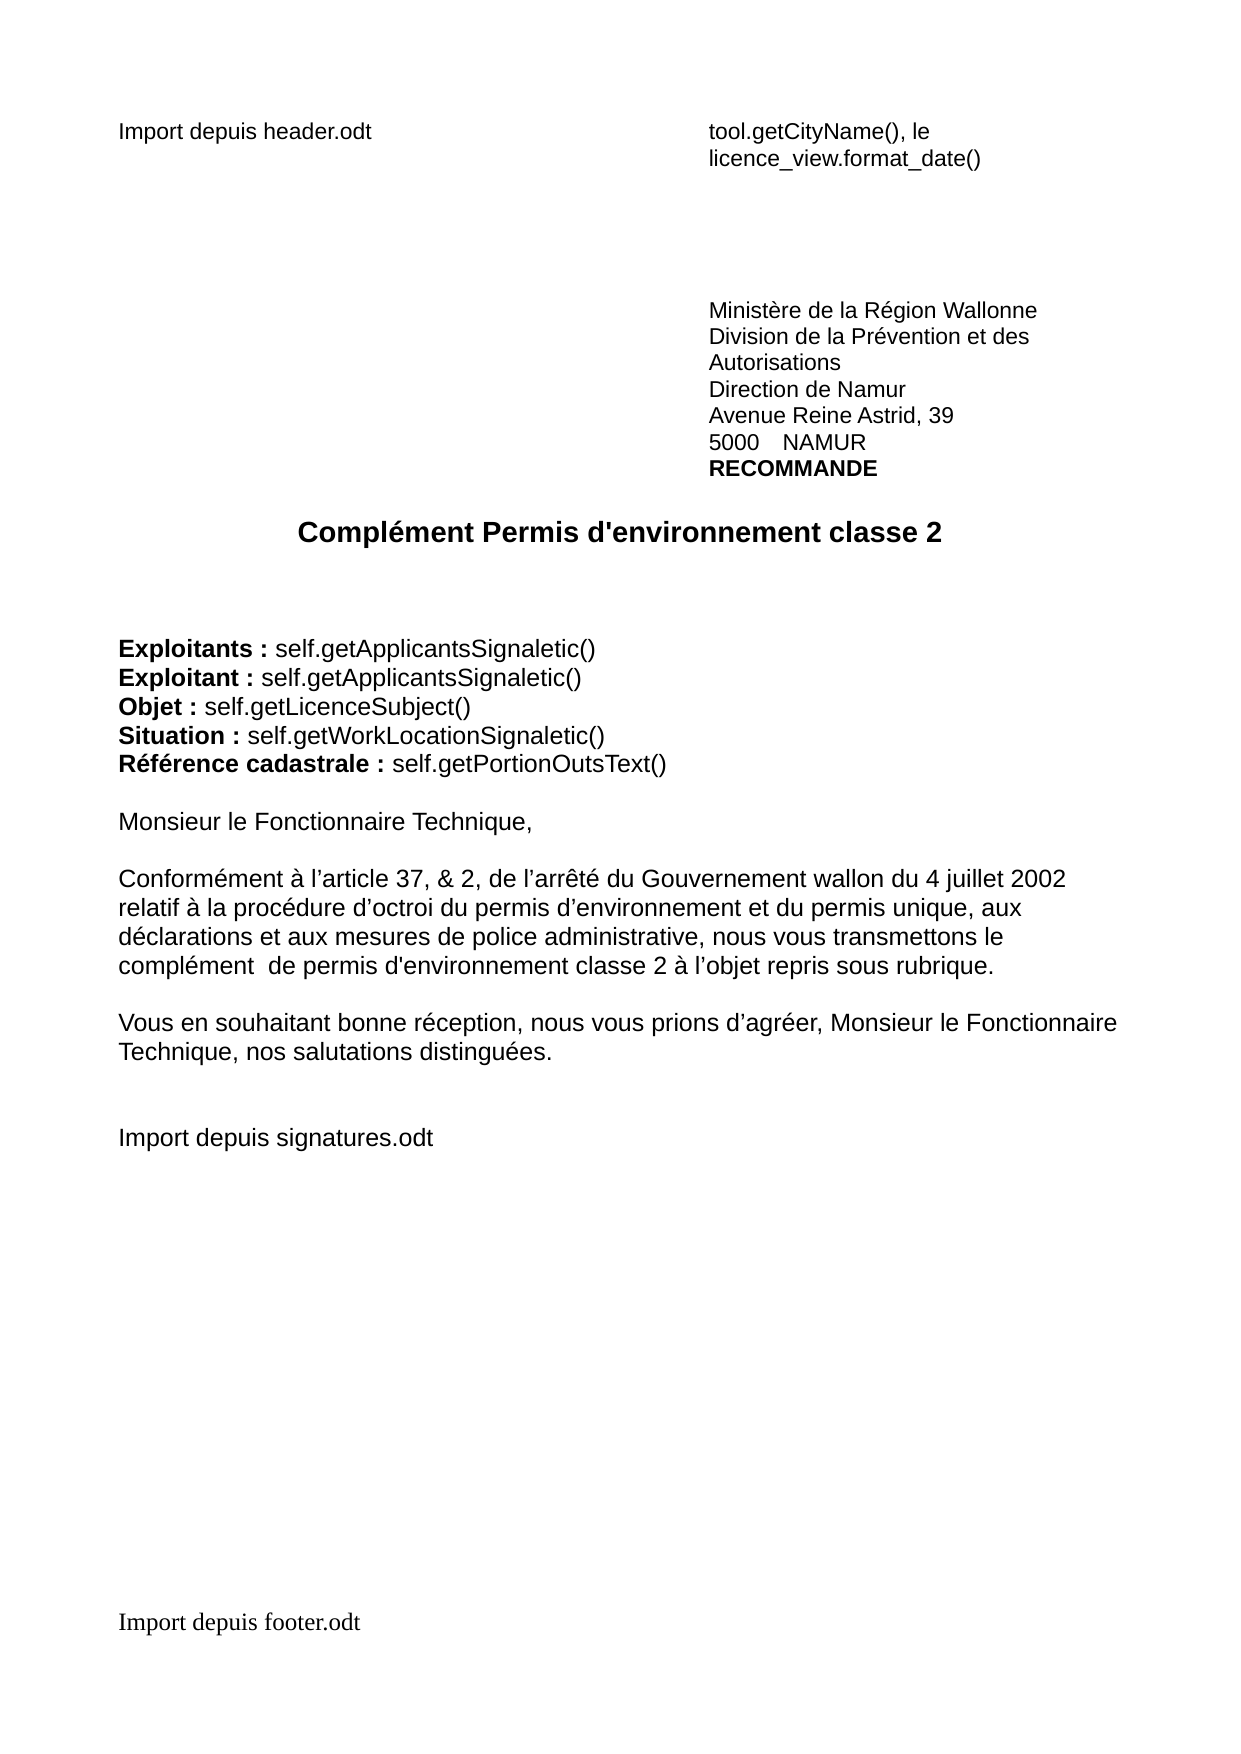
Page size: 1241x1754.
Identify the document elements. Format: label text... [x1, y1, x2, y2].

text Objet : self.getLicenceSubject() [118, 692, 1122, 721]
title Complément Permis d'environnement classe 2 [118, 515, 1122, 548]
text Monsieur le Fonctionnaire Technique, [118, 807, 1122, 836]
text Conformément à l’article 37, & 2, de l’arrêté du Gouvernement wallon du 4 juillet 2002 relatif à la procédure d’octroi du permis d’environnement et du permis unique, aux déclarations et aux mesures de police administrative, nous vous transmettons le complément de permis d'environnement classe 2 à l’objet repris sous rubrique. [118, 864, 1122, 979]
text Exploitants : self.getApplicantsSignaletic() [118, 634, 1122, 663]
table_header tool.getCityName(), le licence_view.format_date() Ministère de la Région Wallonne Division de la Prévention et des Autorisations Direction de Namur Avenue Reine Astrid, 39 5000 NAMUR RECOMMANDE [709, 118, 1123, 481]
text Situation : self.getWorkLocationSignaletic() [118, 721, 1122, 749]
text Import depuis signatures.odt [118, 1123, 1122, 1152]
text Vous en souhaitant bonne réception, nous vous prions d’agréer, Monsieur le Fonctionnaire Technique, nos salutations distinguées. [118, 1008, 1122, 1066]
text Référence cadastrale : self.getPortionOutsText() [118, 749, 1122, 778]
text Exploitant : self.getApplicantsSignaletic() [118, 663, 1122, 692]
table_header Import depuis header.odt [118, 118, 708, 481]
